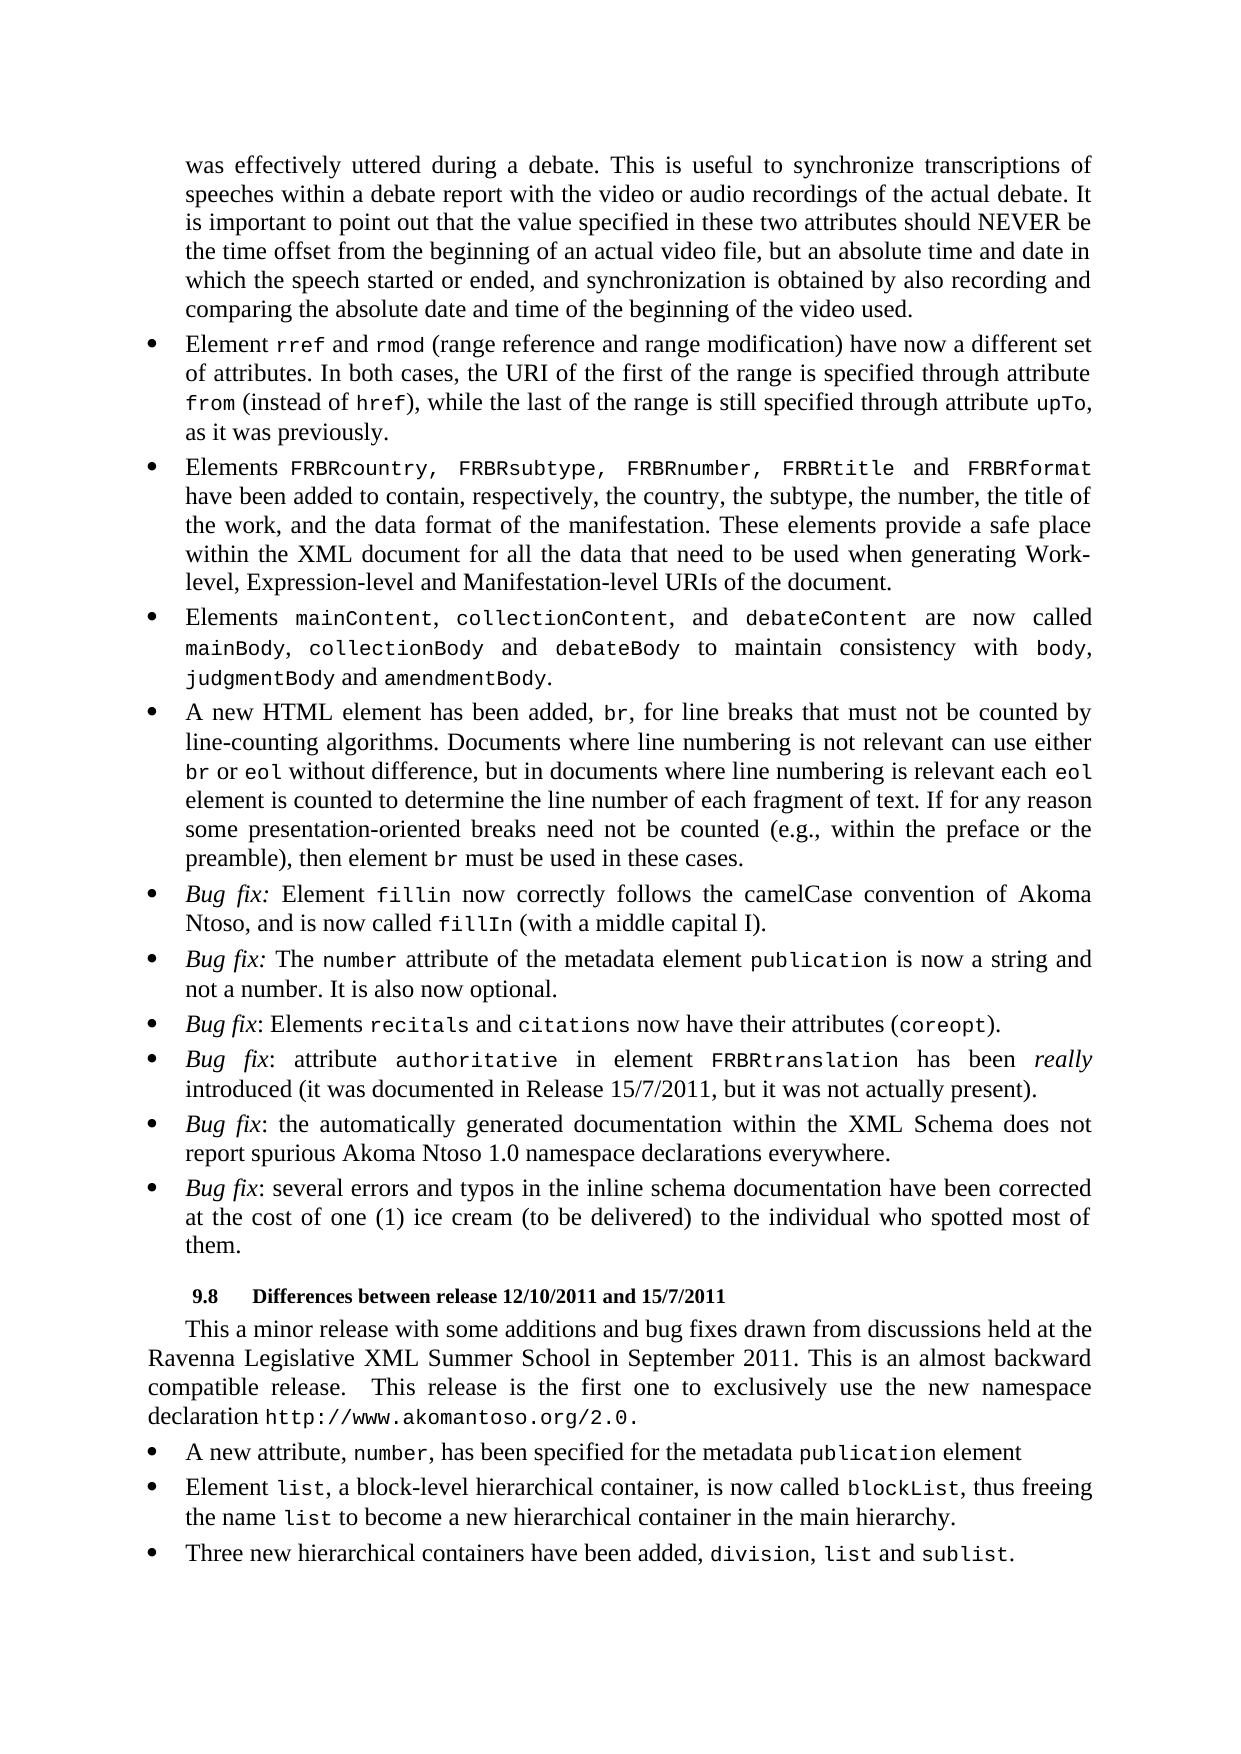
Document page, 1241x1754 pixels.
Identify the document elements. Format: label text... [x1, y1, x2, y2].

list Element list, a block-level hierarchical container, is now called blockList, thus freeing the name list to become a new hierarchical container in the main hierarchy. [148, 1472, 1092, 1532]
list was effectively uttered during a debate. This is useful to synchronize transcriptions of speeches within a debate report with the video or audio recordings of the actual debate. It is important to point out that the value specified in these two attributes should NEVER be the time offset from the beginning of an actual video file, but an absolute time and date in which the speech started or ended, and synchronization is obtained by also recording and comparing the absolute date and time of the beginning of the video used. [148, 150, 1092, 322]
list Bug fix: Element fillin now correctly follows the camelCase convention of Akoma Ntoso, and is now called fillIn (with a middle capital I). [148, 879, 1092, 938]
list Bug fix: the automatically generated documentation within the XML Schema does not report spurious Akoma Ntoso 1.0 namespace declarations everywhere. [148, 1109, 1092, 1167]
text This a minor release with some additions and bug fixes drawn from discussions held at the Ravenna Legislative XML Summer School in September 2011. This is an almost backward compatible release. This release is the first one to exclusively use the new namespace declaration http://www.akomantoso.org/2.0. [148, 1314, 1092, 1430]
list Bug fix: several errors and typos in the inline schema documentation have been corrected at the cost of one (1) ice cream (to be delivered) to the individual who spotted most of them. [148, 1173, 1092, 1259]
list Bug fix: attribute authoritative in element FRBRtranslation has been really introduced (it was documented in Release 15/7/2011, but it was not actually present). [148, 1044, 1092, 1103]
list Bug fix: Elements recitals and citations now have their attributes (coreopt). [148, 1009, 1092, 1038]
list Elements mainContent, collectionContent, and debateContent are now called mainBody, collectionBody and debateBody to maintain consistency with body, judgmentBody and amendmentBody. [148, 602, 1092, 691]
list A new attribute, number, has been specified for the metadata publication element [148, 1437, 1092, 1466]
subtitle Differences between release 12/10/2011 and 15/7/2011 [192, 1284, 1092, 1308]
list Bug fix: The number attribute of the metadata element publication is now a string and not a number. It is also now optional. [148, 944, 1092, 1002]
list Three new hierarchical containers have been added, division, list and sublist. [148, 1538, 1092, 1567]
list Elements FRBRcountry, FRBRsubtype, FRBRnumber, FRBRtitle and FRBRformat have been added to contain, respectively, the country, the subtype, the number, the title of the work, and the data format of the manifestation. These elements provide a safe place within the XML document for all the data that need to be used when generating Work-level, Expression-level and Manifestation-level URIs of the document. [148, 452, 1092, 596]
list A new HTML element has been added, br, for line breaks that must not be counted by line-counting algorithms. Documents where line numbering is not relevant can use either br or eol without difference, but in documents where line numbering is relevant each eol element is counted to determine the line number of each fragment of text. If for any reason some presentation-oriented breaks need not be counted (e.g., within the preface or the preamble), then element br must be used in these cases. [148, 697, 1092, 872]
list Element rref and rmod (range reference and range modification) have now a different set of attributes. In both cases, the URI of the first of the range is specified through attribute from (instead of href), while the last of the range is still specified through attribute upTo, as it was previously. [148, 329, 1092, 445]
